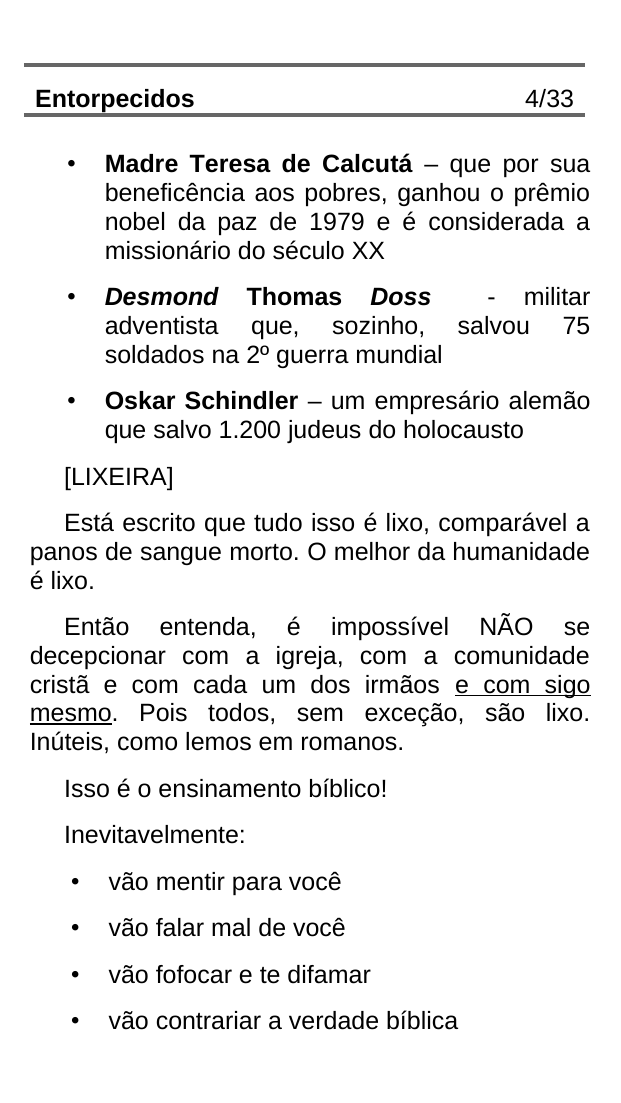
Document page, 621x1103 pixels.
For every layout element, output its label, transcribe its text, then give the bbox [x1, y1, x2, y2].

list vão contrariar a verdade bíblica [71, 1006, 591, 1035]
list Isso é o ensinamento bíblico! [29, 773, 591, 802]
list [LIXEIRA] [29, 462, 591, 490]
list vão fofocar e te difamar [71, 959, 591, 988]
list vão mentir para você [71, 866, 591, 895]
list Desmond Thomas Doss - militar adventista que, sozinho, salvou 75 soldados na 2º guerra mundial [67, 282, 591, 369]
list Inevitavelmente: [29, 820, 591, 849]
list Então entenda, é impossível NÃO se decepcionar com a igreja, com a comunidade cristã e com cada um dos irmãos e com sigo mesmo. Pois todos, sem exceção, são lixo. Inúteis, como lemos em romanos. [29, 612, 591, 756]
list vão falar mal de você [71, 913, 591, 942]
list Oskar Schindler – um empresário alemão que salvo 1.200 judeus do holocausto [67, 386, 591, 444]
list Madre Teresa de Calcutá – que por sua beneficência aos pobres, ganhou o prêmio nobel da paz de 1979 e é considerada a missionário do século XX [67, 149, 591, 264]
list Está escrito que tudo isso é lixo, comparável a panos de sangue morto. O melhor da humanidade é lixo. [29, 508, 591, 594]
